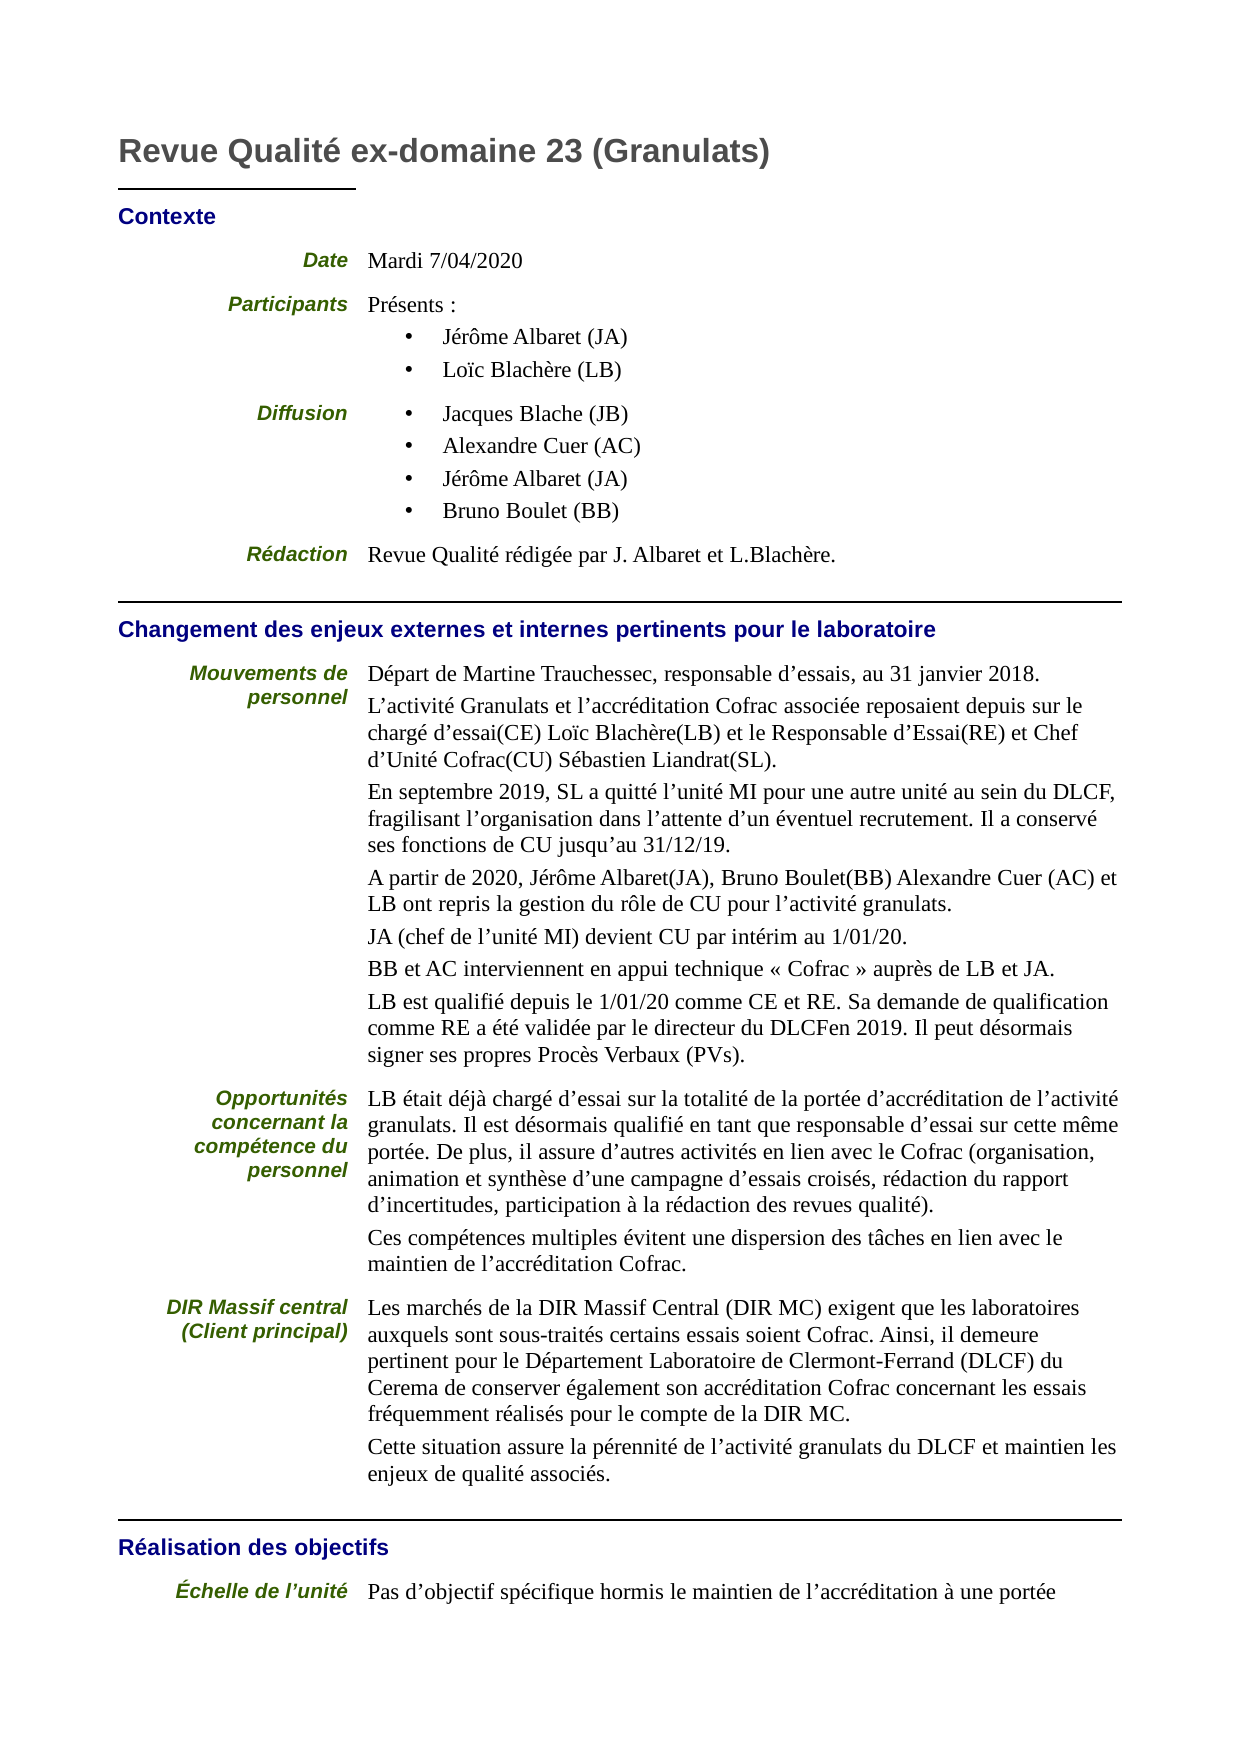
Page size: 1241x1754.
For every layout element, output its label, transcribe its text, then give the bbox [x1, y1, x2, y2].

table_header Opportunités concernant la compétence du personnel [118, 1073, 356, 1282]
table_header Mardi 7/04/2020 [356, 235, 1122, 279]
table_header Changement des enjeux externes et internes pertinents pour le laboratoire [118, 603, 1122, 648]
table_header Rédaction [118, 530, 356, 573]
table_header Revue Qualité rédigée par J. Albaret et L.Blachère. [356, 530, 1122, 573]
table_header [356, 188, 1122, 235]
table_header Réalisation des objectifs [118, 1521, 1122, 1566]
table_header Pas d’objectif spécifique hormis le maintien de l’accréditation à une portée [356, 1566, 1122, 1610]
table_header LB était déjà chargé d’essai sur la totalité de la portée d’accréditation de l’activité granulats. Il est désormais qualifié en tant que responsable d’essai sur cette même portée. De plus, il assure d’autres activités en lien avec le Cofrac (organisation, animation et synthèse d’une campagne d’essais croisés, rédaction du rapport d’incertitudes, participation à la rédaction des revues qualité). Ces compétences multiples évitent une dispersion des tâches en lien avec le maintien de l’accréditation Cofrac. [356, 1073, 1122, 1282]
subtitle Revue Qualité ex-domaine 23 (Granulats) [118, 131, 1122, 169]
table_header Les marchés de la DIR Massif Central (DIR MC) exigent que les laboratoires auxquels sont sous-traités certains essais soient Cofrac. Ainsi, il demeure pertinent pour le Département Laboratoire de Clermont-Ferrand (DLCF) du Cerema de conserver également son accréditation Cofrac concernant les essais fréquemment réalisés pour le compte de la DIR MC. Cette situation assure la pérennité de l’activité granulats du DLCF et maintien les enjeux de qualité associés. [356, 1283, 1122, 1492]
table_header Mouvements de personnel [118, 648, 356, 1073]
table_header Contexte [118, 190, 356, 235]
table_header Date [118, 235, 356, 279]
table_header Départ de Martine Trauchessec, responsable d’essais, au 31 janvier 2018. L’activité Granulats et l’accréditation Cofrac associée reposaient depuis sur le chargé d’essai(CE) Loïc Blachère(LB) et le Responsable d’Essai(RE) et Chef d’Unité Cofrac(CU) Sébastien Liandrat(SL). En septembre 2019, SL a quitté l’unité MI pour une autre unité au sein du DLCF, fragilisant l’organisation dans l’attente d’un éventuel recrutement. Il a conservé ses fonctions de CU jusqu’au 31/12/19. A partir de 2020, Jérôme Albaret(JA), Bruno Boulet(BB) Alexandre Cuer (AC) et LB ont repris la gestion du rôle de CU pour l’activité granulats. JA (chef de l’unité MI) devient CU par intérim au 1/01/20. BB et AC interviennent en appui technique « Cofrac » auprès de LB et JA. LB est qualifié depuis le 1/01/20 comme CE et RE. Sa demande de qualification comme RE a été validée par le directeur du DLCFen 2019. Il peut désormais signer ses propres Procès Verbaux (PVs). [356, 648, 1122, 1073]
table_header Échelle de l’unité [118, 1566, 356, 1610]
table_header Diffusion [118, 388, 356, 529]
table_header Jacques Blache (JB) Alexandre Cuer (AC) Jérôme Albaret (JA) Bruno Boulet (BB) [356, 388, 1122, 529]
table_header Participants [118, 279, 356, 388]
table_header Présents : Jérôme Albaret (JA) Loïc Blachère (LB) [356, 279, 1122, 388]
table_header DIR Massif central (Client principal) [118, 1283, 356, 1492]
